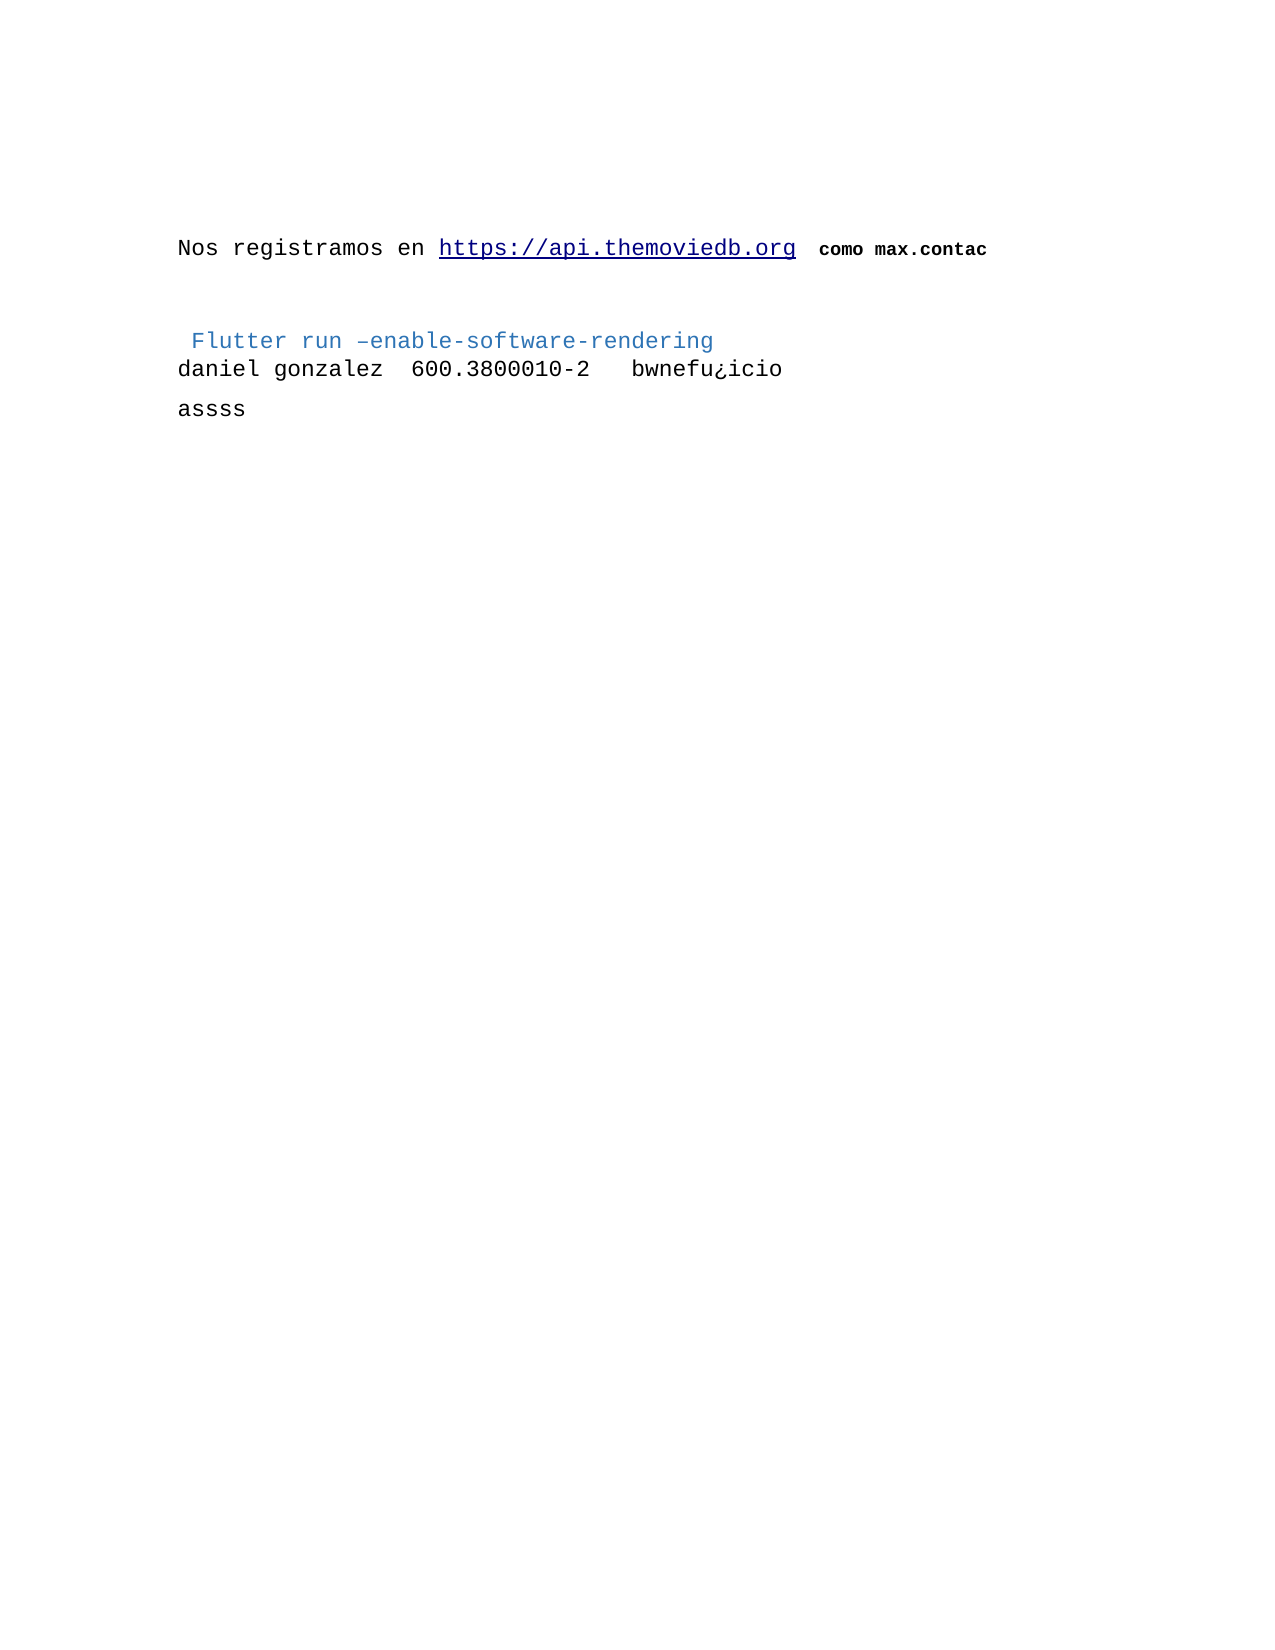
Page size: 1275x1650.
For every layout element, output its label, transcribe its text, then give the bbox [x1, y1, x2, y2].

text Nos registramos en https://api.themoviedb.org como max.contac [177, 236, 1098, 262]
text assss [177, 397, 1098, 423]
text daniel gonzalez 600.3800010-2 bwnefu¿icio [177, 357, 1098, 383]
subtitle Flutter run –enable-software-rendering [177, 329, 1098, 355]
